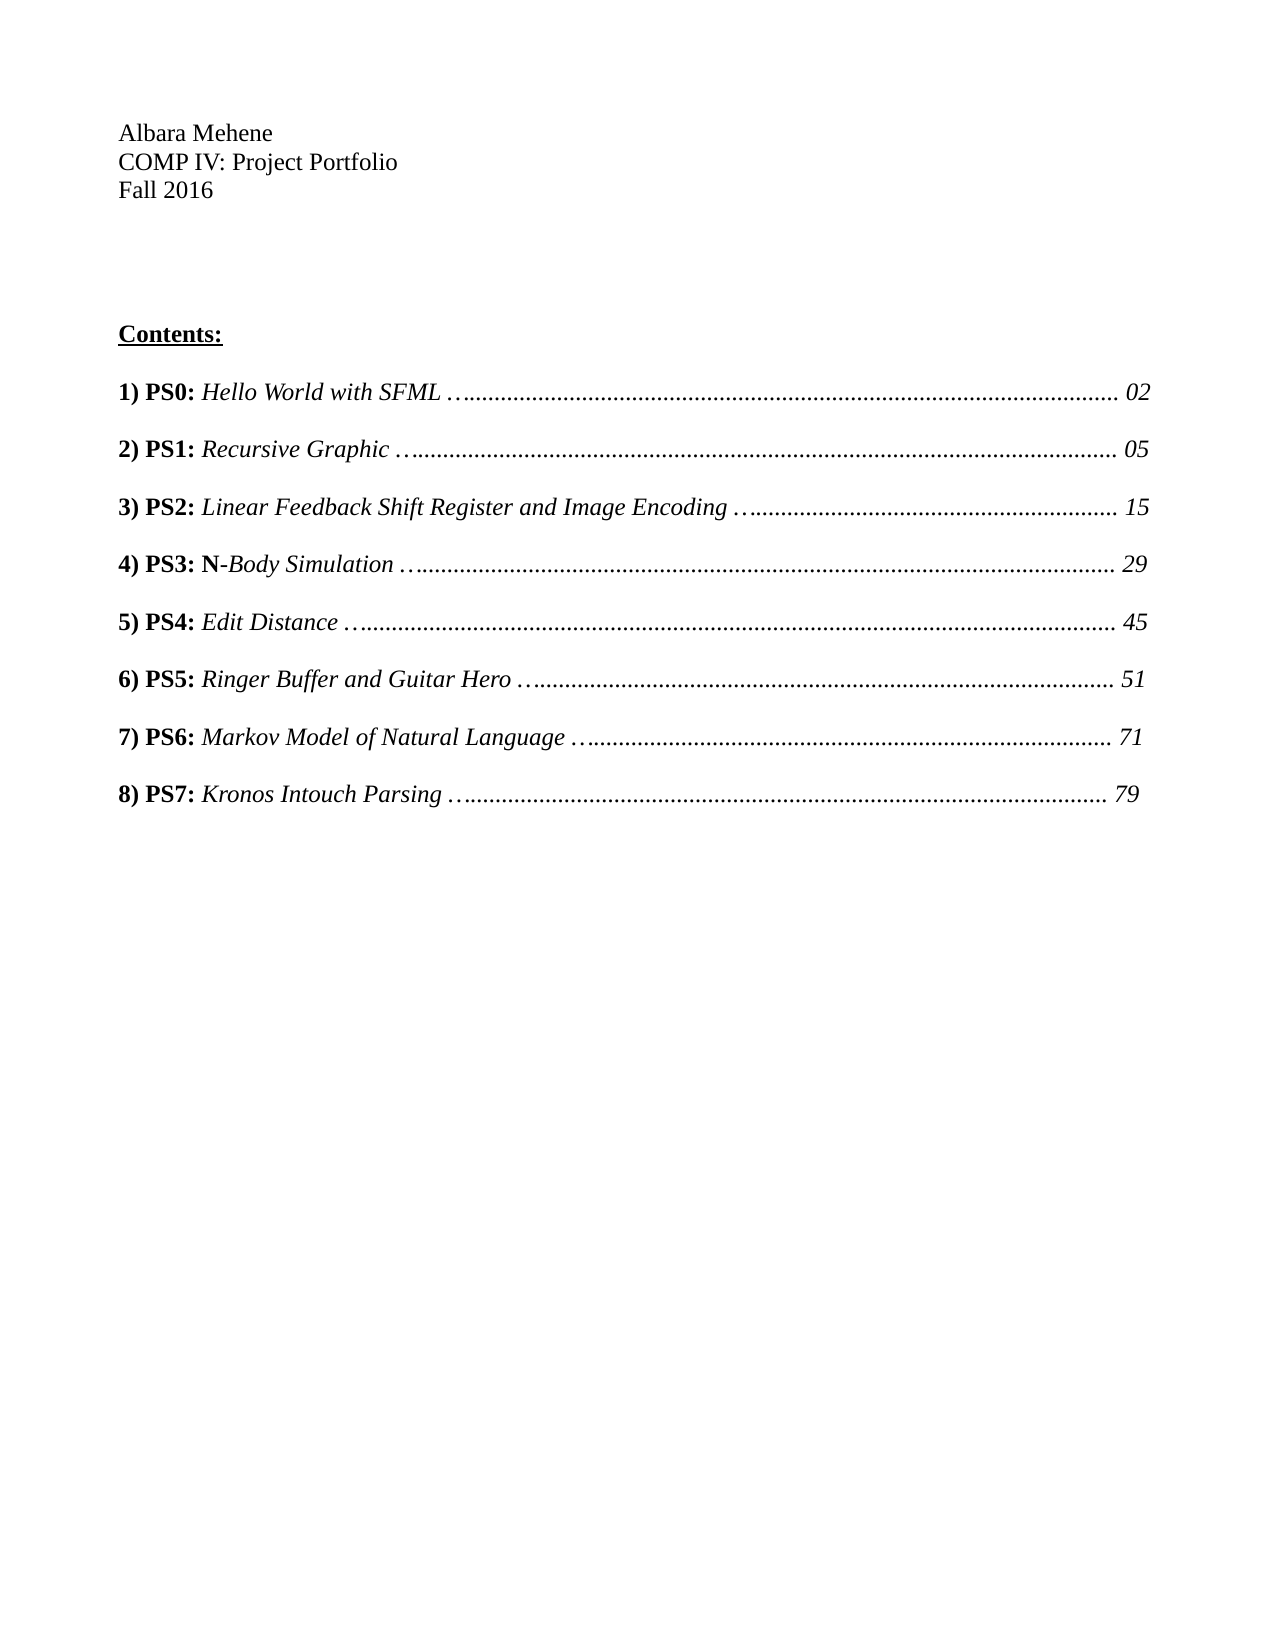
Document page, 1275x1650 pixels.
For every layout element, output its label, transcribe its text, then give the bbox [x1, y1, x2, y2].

text 8) PS7: Kronos Intouch Parsing …...................................................................................................... 79 [118, 779, 1157, 808]
text COMP IV: Project Portfolio [118, 147, 1157, 176]
text 7) PS6: Markov Model of Natural Language …................................................................................... 71 [118, 722, 1157, 751]
text 3) PS2: Linear Feedback Shift Register and Image Encoding ….......................................................... 15 [118, 492, 1157, 521]
text 5) PS4: Edit Distance …........................................................................................................................ 45 [118, 607, 1157, 636]
text 6) PS5: Ringer Buffer and Guitar Hero …............................................................................................ 51 [118, 664, 1157, 693]
text Fall 2016 [118, 176, 1157, 204]
text Albara Mehene [118, 118, 1157, 147]
text 4) PS3: N-Body Simulation …............................................................................................................... 29 [118, 549, 1157, 578]
text Contents: [118, 319, 1157, 348]
text 1) PS0: Hello World with SFML …........................................................................................................ 02 [118, 377, 1157, 406]
text 2) PS1: Recursive Graphic …................................................................................................................ 05 [118, 434, 1157, 463]
